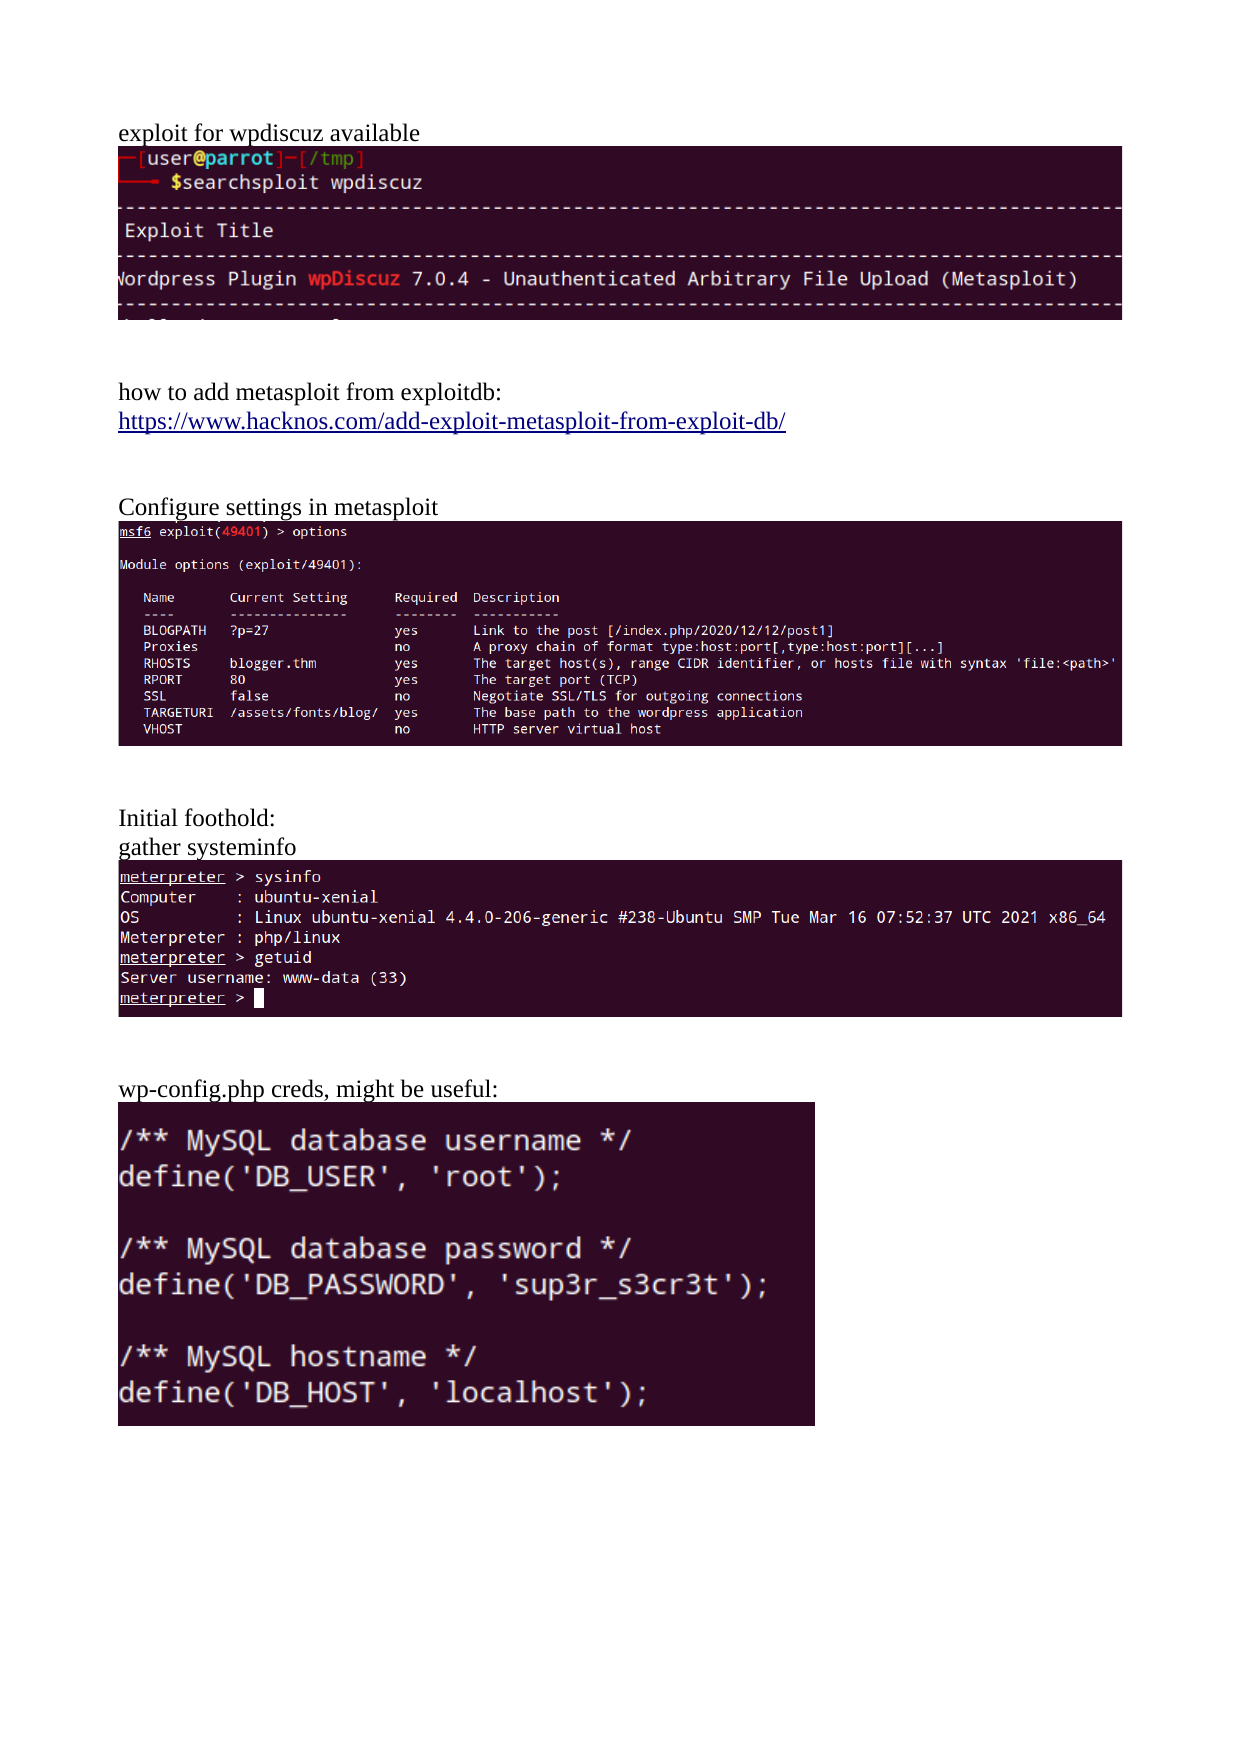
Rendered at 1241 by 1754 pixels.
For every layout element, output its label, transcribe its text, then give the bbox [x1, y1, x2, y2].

picture [118, 860, 1123, 1017]
text gather systeminfo [118, 832, 1122, 860]
text Configure settings in metasploit [118, 492, 1122, 521]
text Initial foothold: [118, 803, 1122, 832]
picture [118, 146, 1123, 320]
text exploit for wpdiscuz available [118, 118, 1122, 146]
text wp-config.php creds, might be useful: [118, 1074, 1122, 1103]
picture [118, 1102, 815, 1426]
text https://www.hacknos.com/add-exploit-metasploit-from-exploit-db/ [118, 406, 1122, 435]
text how to add metasploit from exploitdb: [118, 377, 1122, 406]
picture [118, 521, 1123, 746]
